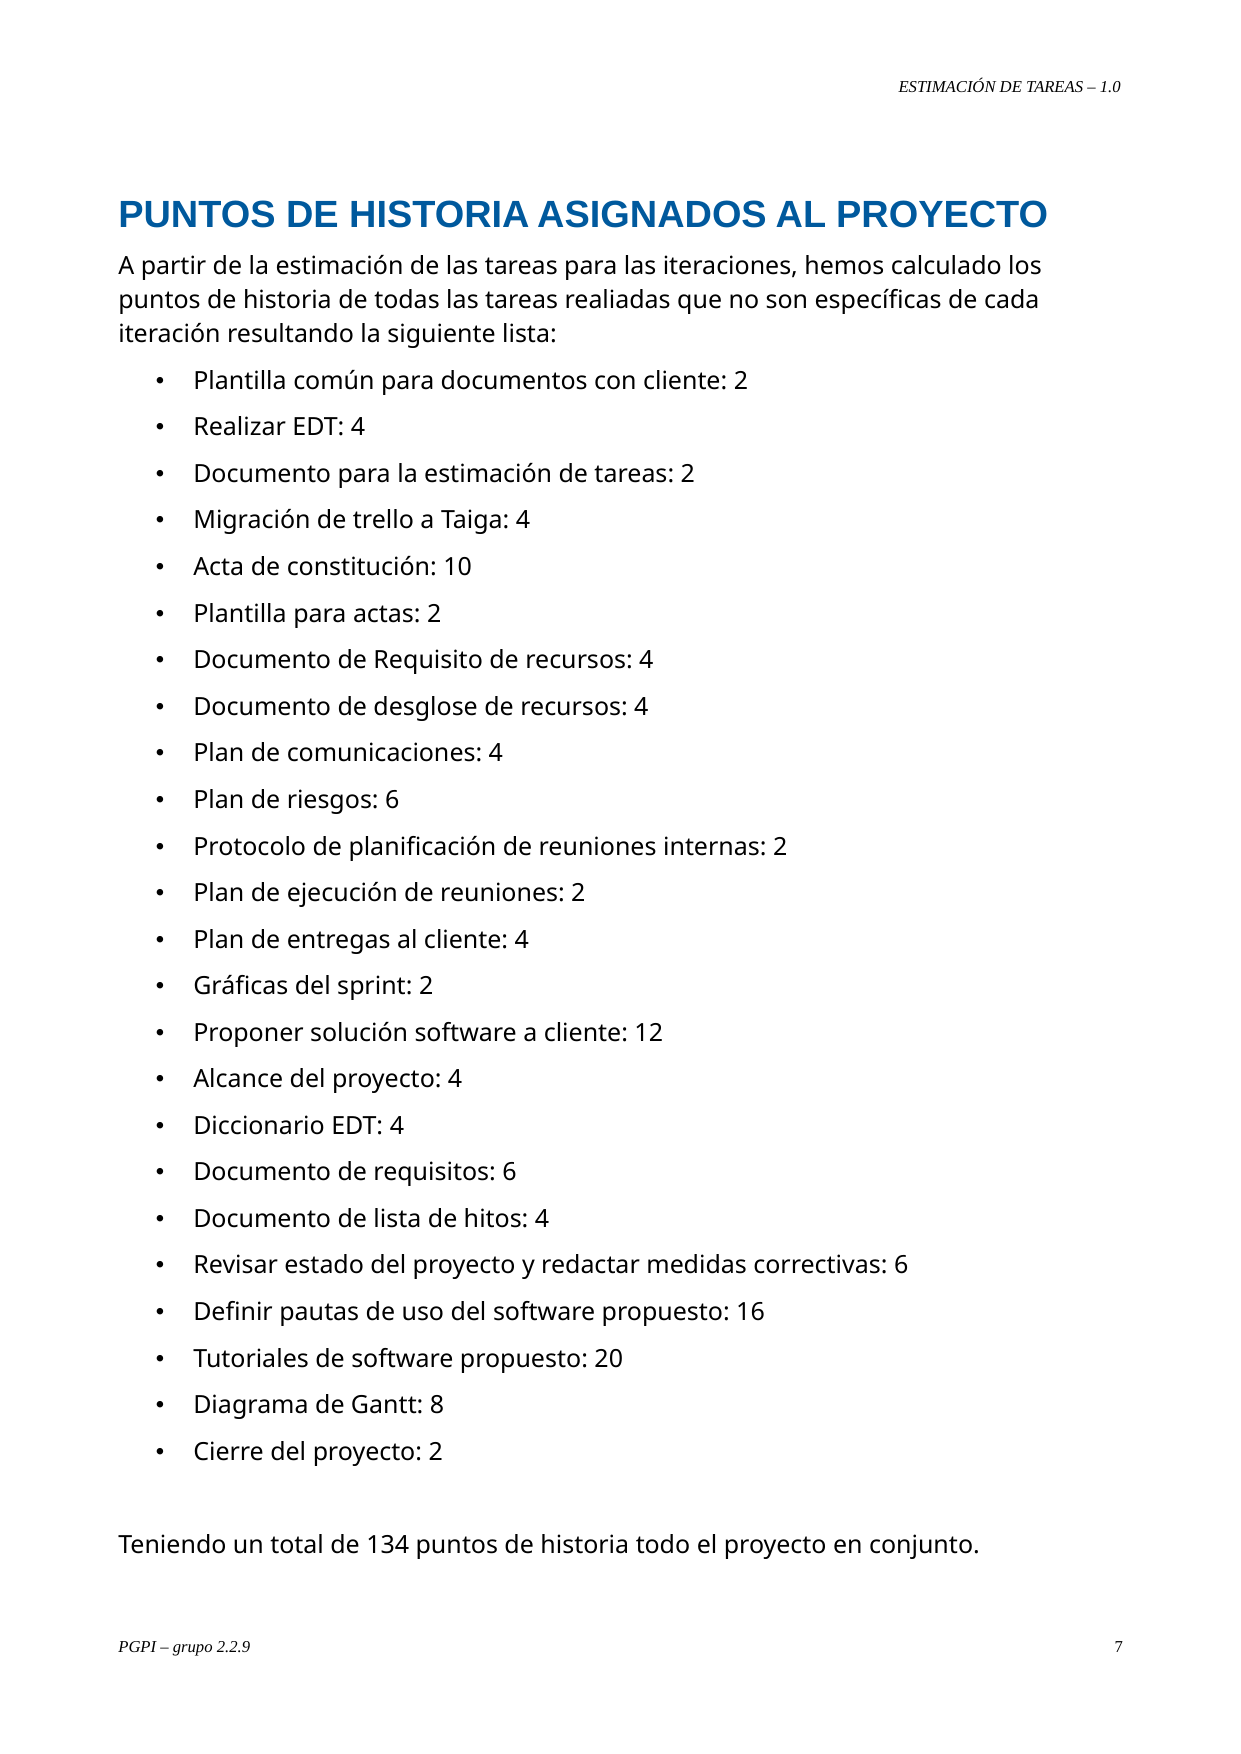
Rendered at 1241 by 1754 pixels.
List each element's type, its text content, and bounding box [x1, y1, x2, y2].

list Plantilla común para documentos con cliente: 2 [156, 362, 1122, 397]
list Revisar estado del proyecto y redactar medidas correctivas: 6 [156, 1247, 1122, 1281]
list Documento para la estimación de tareas: 2 [156, 456, 1122, 490]
text Teniendo un total de 134 puntos de historia todo el proyecto en conjunto. [118, 1527, 1122, 1561]
list Plantilla para actas: 2 [156, 595, 1122, 629]
list Documento de desglose de recursos: 4 [156, 688, 1122, 722]
list Plan de ejecución de reuniones: 2 [156, 875, 1122, 909]
list Realizar EDT: 4 [156, 409, 1122, 443]
list Tutoriales de software propuesto: 20 [156, 1340, 1122, 1374]
list Plan de riesgos: 6 [156, 782, 1122, 816]
subtitle PUNTOS DE HISTORIA ASIGNADOS AL PROYECTO [118, 192, 1122, 235]
list Gráficas del sprint: 2 [156, 968, 1122, 1002]
list Plan de comunicaciones: 4 [156, 735, 1122, 769]
list Definir pautas de uso del software propuesto: 16 [156, 1294, 1122, 1328]
list Cierre del proyecto: 2 [156, 1433, 1122, 1467]
list Protocolo de planificación de reuniones internas: 2 [156, 828, 1122, 862]
list Diccionario EDT: 4 [156, 1107, 1122, 1142]
list Documento de requisitos: 6 [156, 1154, 1122, 1188]
list Migración de trello a Taiga: 4 [156, 502, 1122, 536]
list Acta de constitución: 10 [156, 549, 1122, 583]
list Plan de entregas al cliente: 4 [156, 921, 1122, 955]
list Alcance del proyecto: 4 [156, 1061, 1122, 1095]
list Documento de lista de hitos: 4 [156, 1201, 1122, 1235]
list Proponer solución software a cliente: 12 [156, 1014, 1122, 1048]
text A partir de la estimación de las tareas para las iteraciones, hemos calculado los puntos de historia de todas las tareas realiadas que no son específicas de cada iteración resultando la siguiente lista: [118, 248, 1122, 350]
list Documento de Requisito de recursos: 4 [156, 642, 1122, 676]
list Diagrama de Gantt: 8 [156, 1387, 1122, 1421]
